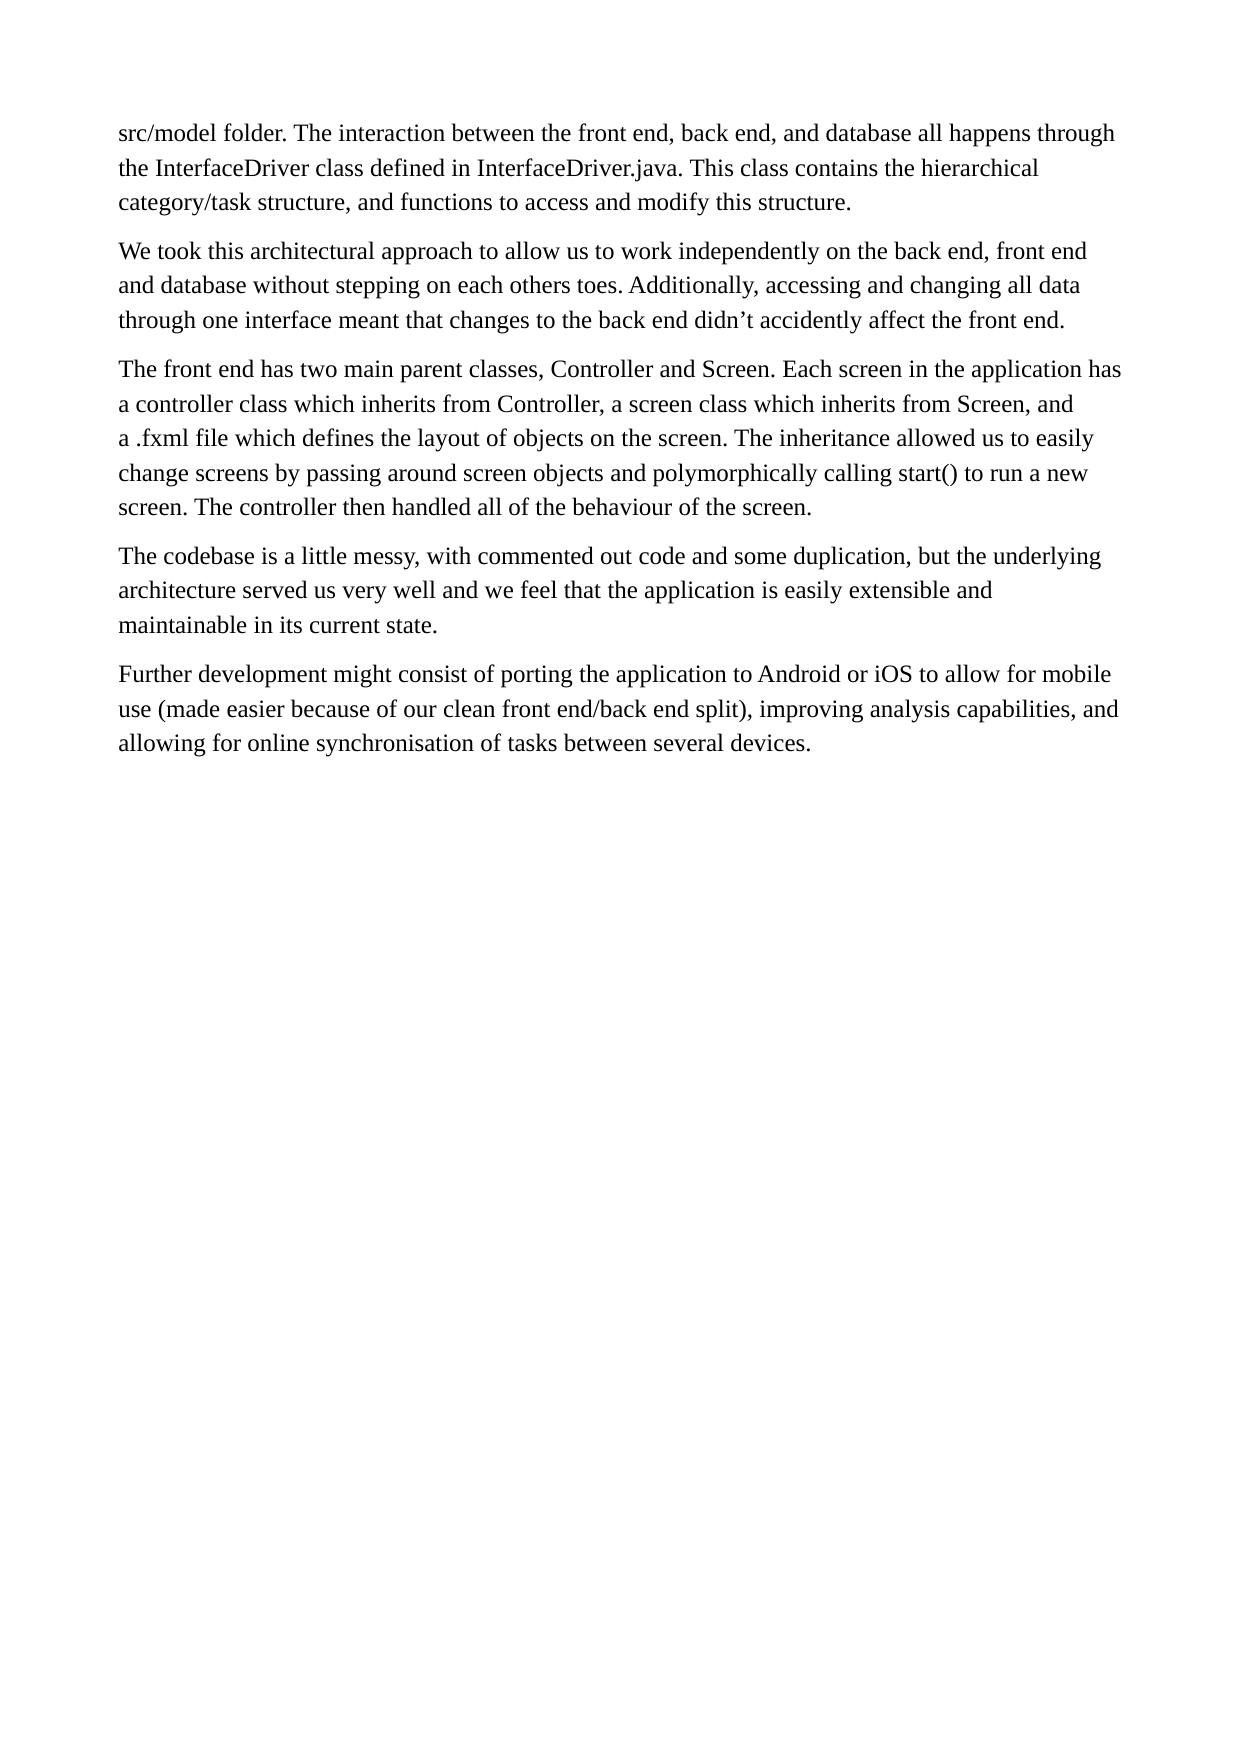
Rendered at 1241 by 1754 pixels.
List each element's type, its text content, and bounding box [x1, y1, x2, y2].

text src/model folder. The interaction between the front end, back end, and database all happens through the InterfaceDriver class defined in InterfaceDriver.java. This class contains the hierarchical category/task structure, and functions to access and modify this structure. [118, 118, 1122, 216]
text The front end has two main parent classes, Controller and Screen. Each screen in the application has a controller class which inherits from Controller, a screen class which inherits from Screen, and a .fxml file which defines the layout of objects on the screen. The inheritance allowed us to easily change screens by passing around screen objects and polymorphically calling start() to run a new screen. The controller then handled all of the behaviour of the screen. [118, 354, 1122, 521]
text The codebase is a little messy, with commented out code and some duplication, but the underlying architecture served us very well and we feel that the application is easily extensible and maintainable in its current state. [118, 541, 1122, 639]
text We took this architectural approach to allow us to work independently on the back end, front end and database without stepping on each others toes. Additionally, accessing and changing all data through one interface meant that changes to the back end didn’t accidently affect the front end. [118, 236, 1122, 334]
text Further development might consist of porting the application to Android or iOS to allow for mobile use (made easier because of our clean front end/back end split), improving analysis capabilities, and allowing for online synchronisation of tasks between several devices. [118, 659, 1122, 757]
